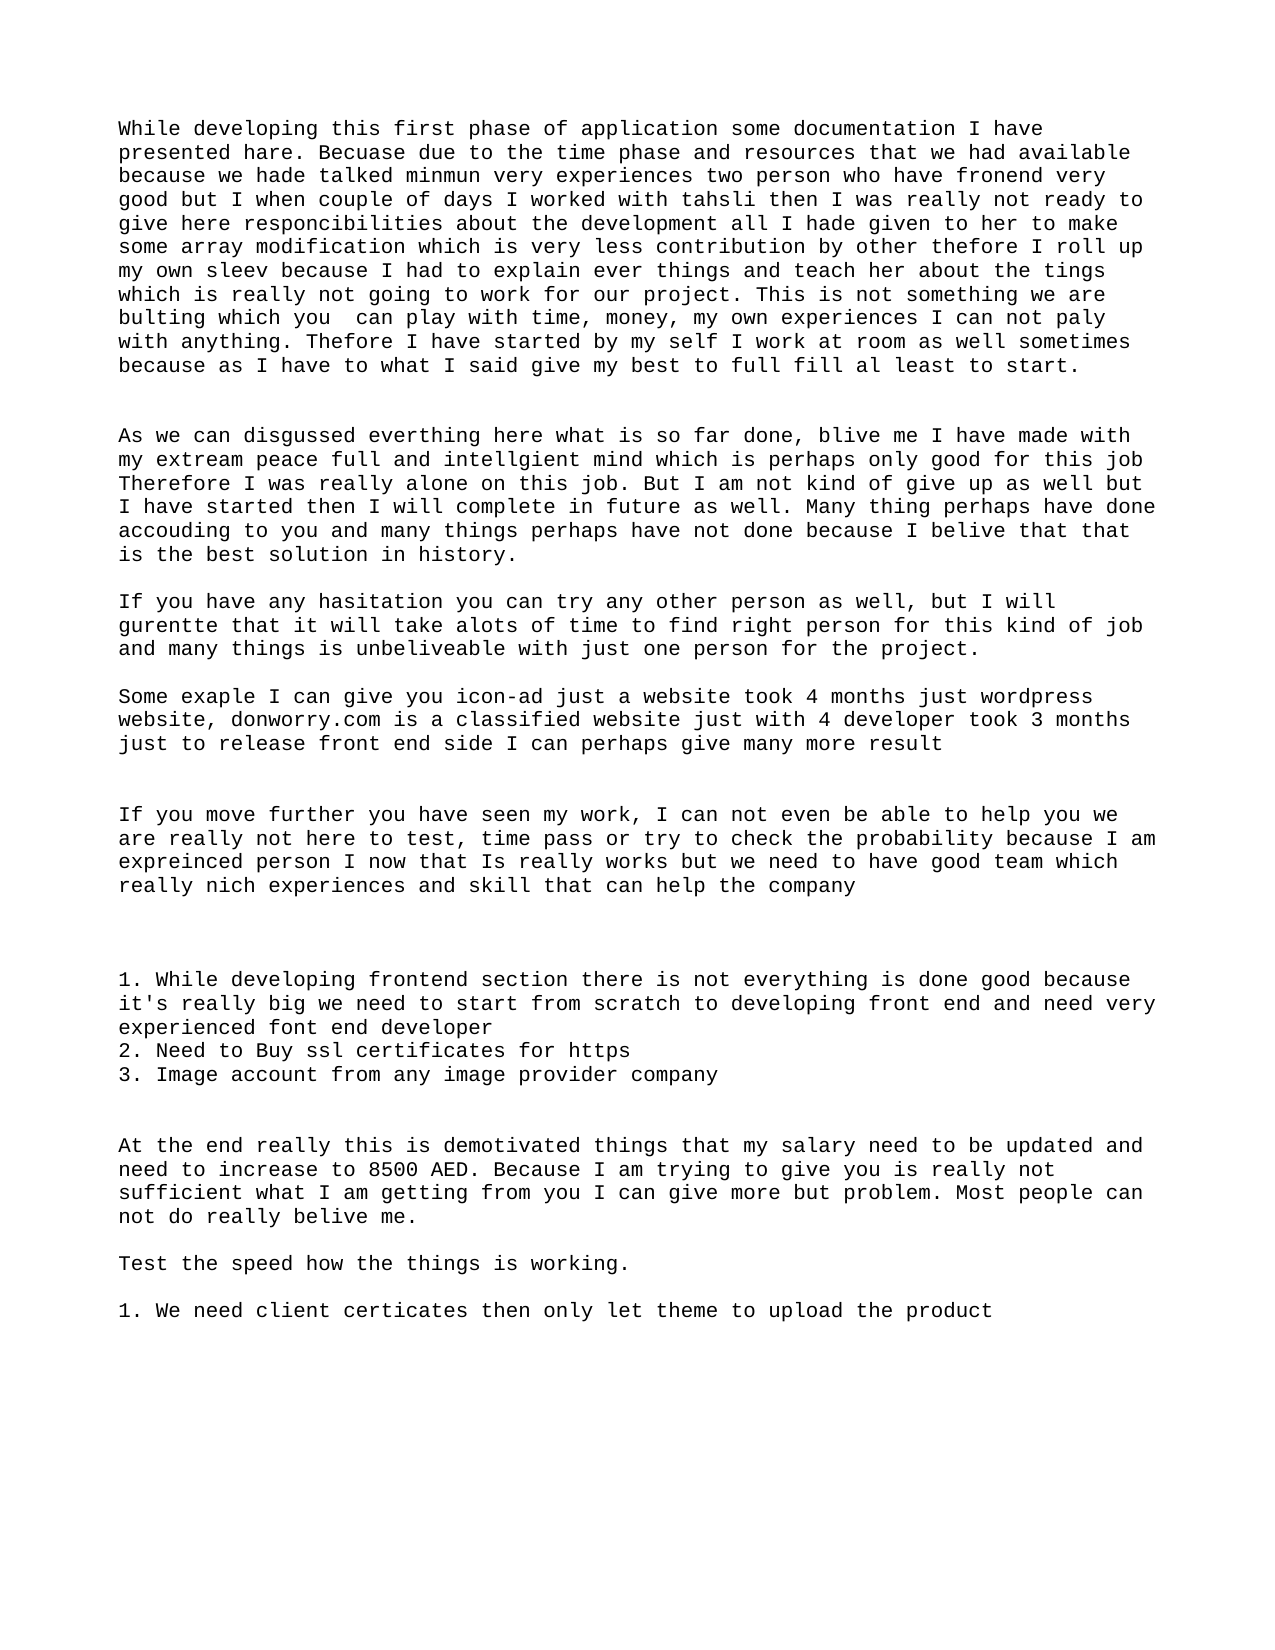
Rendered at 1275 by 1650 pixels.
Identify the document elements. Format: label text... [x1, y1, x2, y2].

text 2. Need to Buy ssl certificates for https [118, 1040, 1157, 1064]
text While developing this first phase of application some documentation I have presented hare. Becuase due to the time phase and resources that we had available [118, 118, 1157, 165]
text and many things is unbeliveable with just one person for the project. [118, 638, 1157, 662]
text At the end really this is demotivated things that my salary need to be updated and need to increase to 8500 AED. Because I am trying to give you is really not sufficient what I am getting from you I can give more but problem. Most people can not do really belive me. [118, 1135, 1157, 1229]
text If you have any hasitation you can try any other person as well, but I will gurentte that it will take alots of time to find right person for this kind of job [118, 591, 1157, 638]
text Therefore I was really alone on this job. But I am not kind of give up as well but I have started then I will complete in future as well. Many thing perhaps have done accouding to you and many things perhaps have not done because I belive that that is the best solution in history. [118, 473, 1157, 567]
text because as I have to what I said give my best to full fill al least to start. [118, 354, 1157, 378]
text As we can disgussed everthing here what is so far done, blive me I have made with my extream peace full and intellgient mind which is perhaps only good for this job [118, 426, 1157, 473]
text 1. While developing frontend section there is not everything is done good because it's really big we need to start from scratch to developing front end and need very experienced font end developer [118, 969, 1157, 1040]
text Test the speed how the things is working. [118, 1253, 1157, 1277]
text Some exaple I can give you icon-ad just a website took 4 months just wordpress website, donworry.com is a classified website just with 4 developer took 3 months just to release front end side I can perhaps give many more result [118, 686, 1157, 757]
text 3. Image account from any image provider company [118, 1064, 1157, 1088]
text because we hade talked minmun very experiences two person who have fronend very good but I when couple of days I worked with tahsli then I was really not ready to give here responcibilities about the development all I hade given to her to make some array modification which is very less contribution by other thefore I roll up my own sleev because I had to explain ever things and teach her about the tings which is really not going to work for our project. This is not something we are bulting which you can play with time, money, my own experiences I can not paly with anything. Thefore I have started by my self I work at room as well sometimes [118, 165, 1157, 354]
text 1. We need client certicates then only let theme to upload the product [118, 1300, 1157, 1324]
text If you move further you have seen my work, I can not even be able to help you we are really not here to test, time pass or try to check the probability because I am expreinced person I now that Is really works but we need to have good team which really nich experiences and skill that can help the company [118, 804, 1157, 898]
